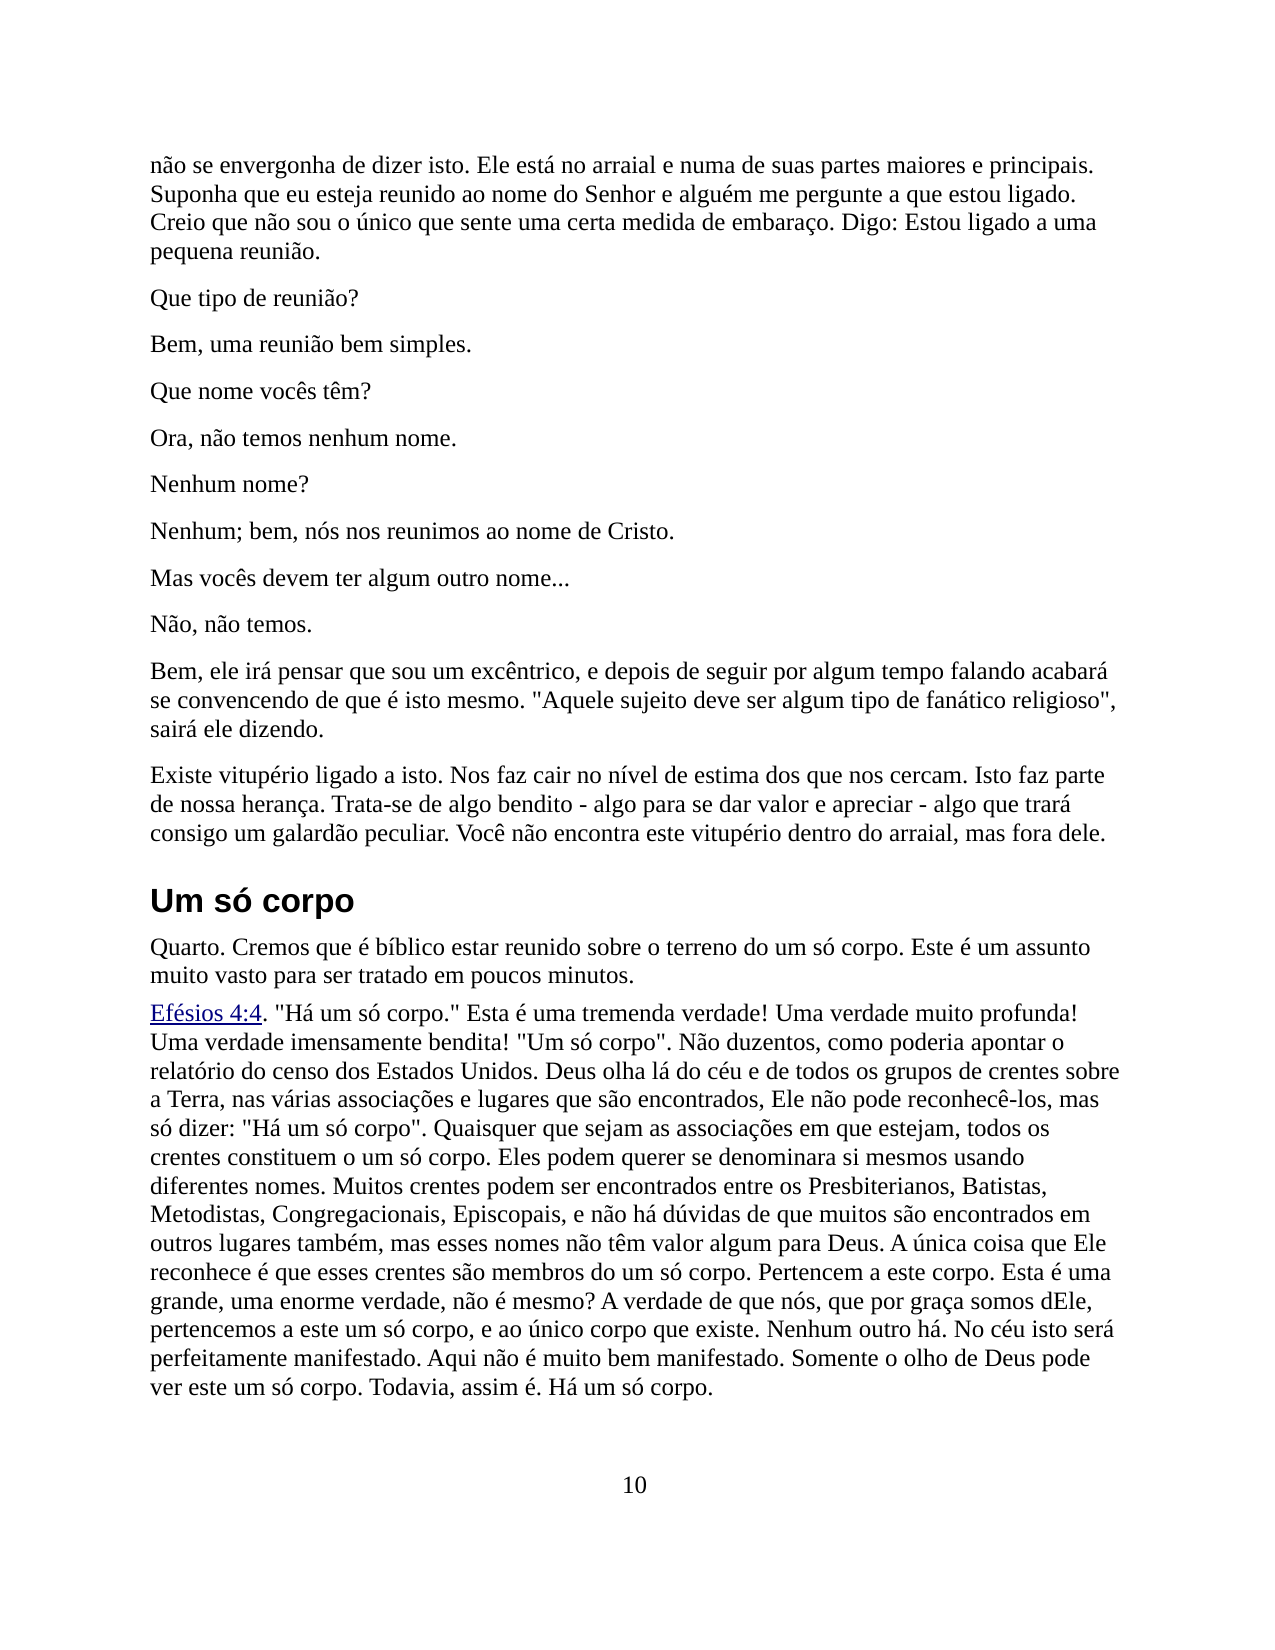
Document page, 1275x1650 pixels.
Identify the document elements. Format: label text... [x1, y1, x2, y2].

text Bem, ele irá pensar que sou um excêntrico, e depois de seguir por algum tempo falando acabará se convencendo de que é isto mesmo. "Aquele sujeito deve ser algum tipo de fanático religioso", sairá ele dizendo. [150, 656, 1125, 742]
subtitle Um só corpo [150, 881, 1125, 919]
text Quarto. Cremos que é bíblico estar reunido sobre o terreno do um só corpo. Este é um assunto muito vasto para ser tratado em poucos minutos. [150, 932, 1125, 989]
text Nenhum; bem, nós nos reunimos ao nome de Cristo. [150, 516, 1125, 545]
text Que nome vocês têm? [150, 376, 1125, 405]
text Bem, uma reunião bem simples. [150, 329, 1125, 358]
text Que tipo de reunião? [150, 283, 1125, 312]
text não se envergonha de dizer isto. Ele está no arraial e numa de suas partes maiores e principais. Suponha que eu esteja reunido ao nome do Senhor e alguém me pergunte a que estou ligado. Creio que não sou o único que sente uma certa medida de embaraço. Digo: Estou ligado a uma pequena reunião. [150, 150, 1125, 265]
text Efésios 4:4. "Há um só corpo." Esta é uma tremenda verdade! Uma verdade muito profunda! Uma verdade imensamente bendita! "Um só corpo". Não duzentos, como poderia apontar o relatório do censo dos Estados Unidos. Deus olha lá do céu e de todos os grupos de crentes sobre a Terra, nas várias associações e lugares que são encontrados, Ele não pode reconhecê-los, mas só dizer: "Há um só corpo". Quaisquer que sejam as associações em que estejam, todos os crentes constituem o um só corpo. Eles podem querer se denominara si mesmos usando diferentes nomes. Muitos crentes podem ser encontrados entre os Presbiterianos, Batistas, Metodistas, Congregacionais, Episcopais, e não há dúvidas de que muitos são encontrados em outros lugares também, mas esses nomes não têm valor algum para Deus. A única coisa que Ele reconhece é que esses crentes são membros do um só corpo. Pertencem a este corpo. Esta é uma grande, uma enorme verdade, não é mesmo? A verdade de que nós, que por graça somos dEle, pertencemos a este um só corpo, e ao único corpo que existe. Nenhum outro há. No céu isto será perfeitamente manifestado. Aqui não é muito bem manifestado. Somente o olho de Deus pode ver este um só corpo. Todavia, assim é. Há um só corpo. [150, 998, 1125, 1401]
text Existe vitupério ligado a isto. Nos faz cair no nível de estima dos que nos cercam. Isto faz parte de nossa herança. Trata-se de algo bendito - algo para se dar valor e apreciar - algo que trará consigo um galardão peculiar. Você não encontra este vitupério dentro do arraial, mas fora dele. [150, 760, 1125, 847]
text Ora, não temos nenhum nome. [150, 423, 1125, 452]
text Mas vocês devem ter algum outro nome... [150, 563, 1125, 592]
text Nenhum nome? [150, 469, 1125, 498]
text Não, não temos. [150, 609, 1125, 638]
